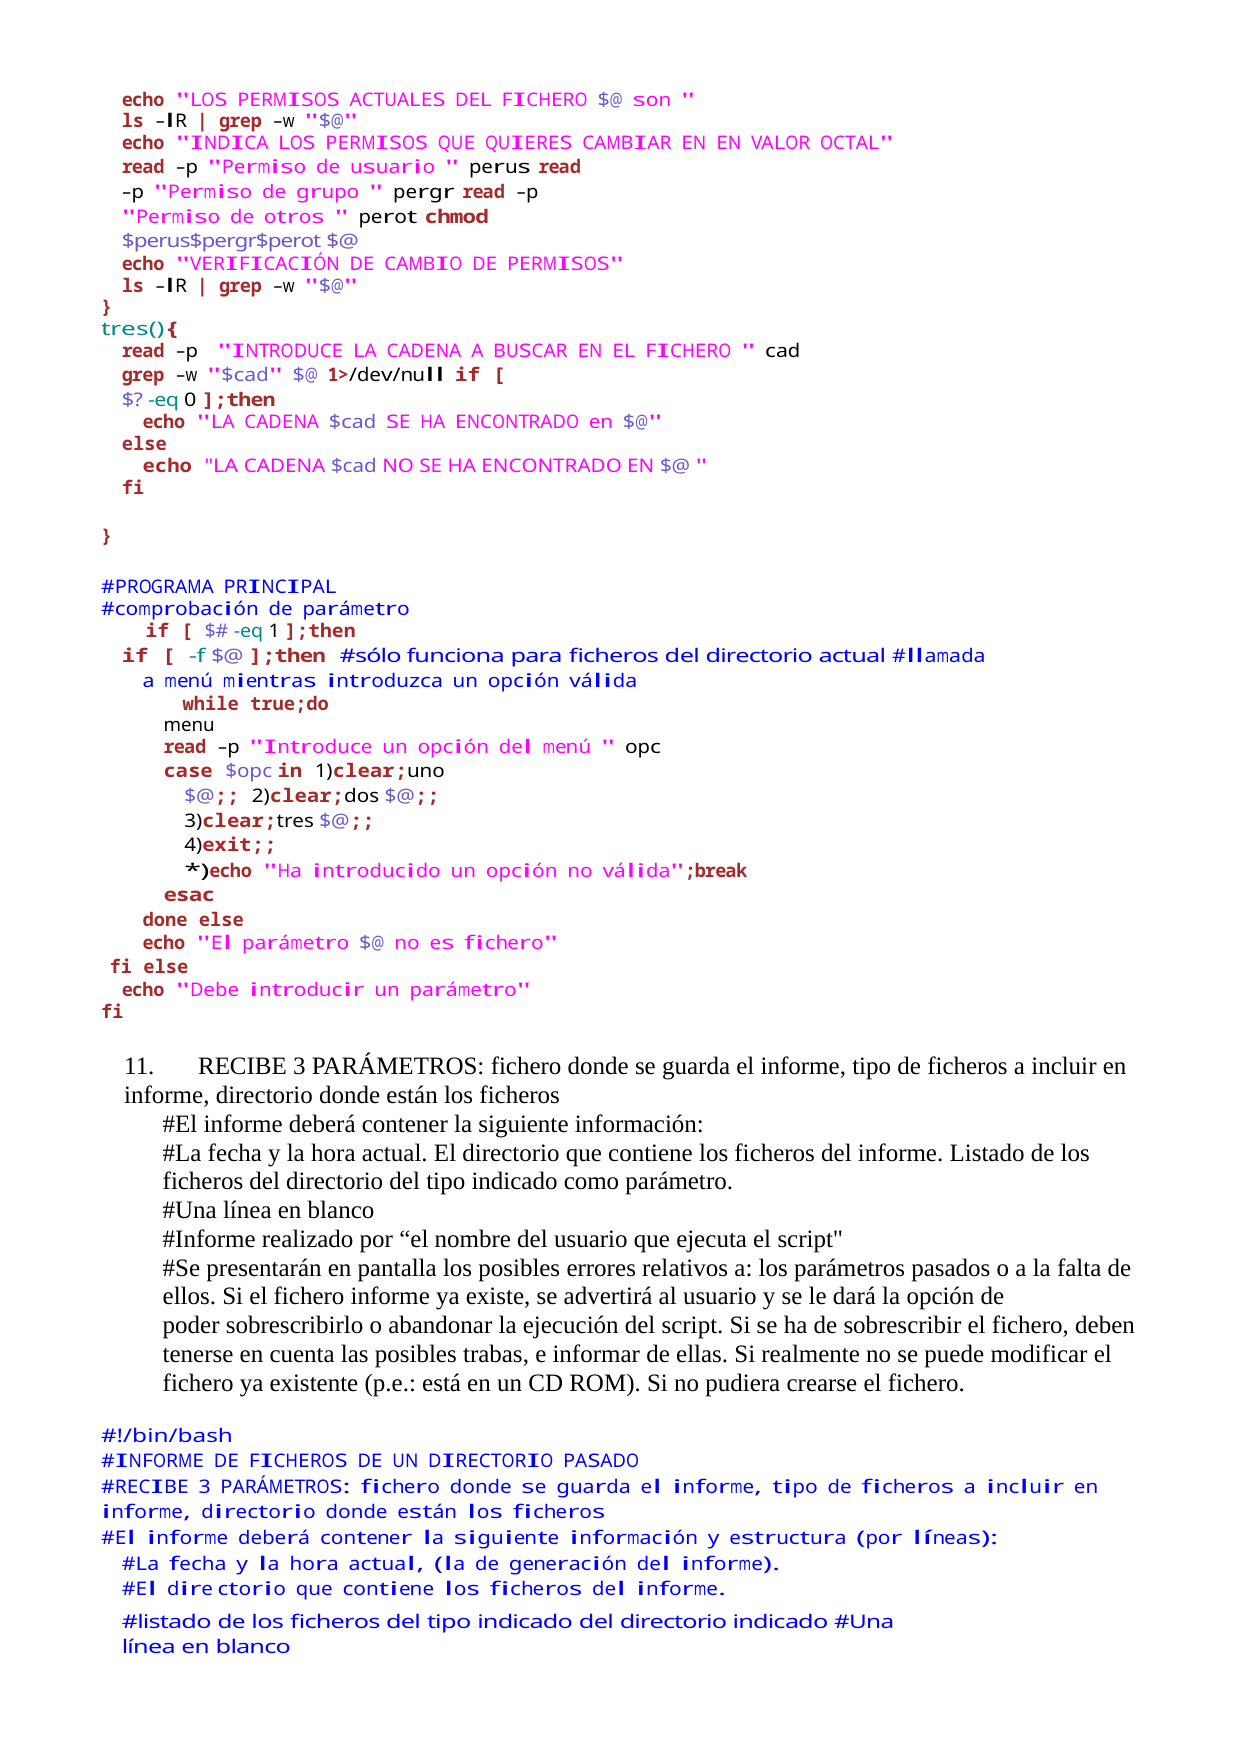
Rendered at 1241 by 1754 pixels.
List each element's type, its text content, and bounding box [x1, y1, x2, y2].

text echo "LA CADENA $cad NO SE HA ENCONTRADO EN $@ " [142, 455, 1152, 477]
text echo "VERIFICACIÓN DE CAMBIO DE PERMISOS" [122, 253, 1152, 275]
text fi else [88, 954, 255, 979]
text echo "Debe introducir un parámetro" [122, 979, 1152, 1001]
text #El informe deberá contener la siguiente información: [162, 1109, 1152, 1138]
text ls -lR | grep -w "$@" [122, 275, 1152, 297]
text menu [163, 715, 1152, 736]
text *)echo "Ha introducido un opción no válida";break esac [163, 857, 795, 907]
text while true;do [99, 693, 412, 715]
text #Se presentarán en pantalla los posibles errores relativos a: los parámetros pasados o a la falta de ellos. Si el fichero informe ya existe, se advertirá al usuario y se le dará la opción de [162, 1253, 1152, 1310]
text poder sobrescribirlo o abandonar la ejecución del script. Si se ha de sobrescribir el fichero, deben tenerse en cuenta las posibles trabas, e informar de ellas. Si realmente no se puede modificar el fichero ya existente (p.e.: está en un CD ROM). Si no pudiera crearse el fichero. [162, 1310, 1152, 1396]
text #!/bin/bash [101, 1422, 1152, 1447]
text #comprobación de parámetro [101, 599, 1152, 620]
text if [ $# -eq 1 ];then [99, 620, 401, 642]
list RECIBE 3 PARÁMETROS: fichero donde se guarda el informe, tipo de ficheros a incluir en informe, directorio donde están los ficheros [124, 1051, 1152, 1109]
text grep -w "$cad" $@ 1>/dev/null if [ $? -eq 0 ];then [122, 362, 522, 412]
text if [ -f $@ ];then #sólo funciona para ficheros del directorio actual #llamada a menú mientras introduzca un opción válida [122, 642, 988, 693]
text case $opc in 1)clear;uno $@;; 2)clear;dos $@;; 3)clear;tres $@;; 4)exit;; [163, 758, 462, 857]
text #Informe realizado por “el nombre del usuario que ejecuta el script" [162, 1224, 1152, 1253]
text done else [122, 907, 297, 932]
text echo "LA CADENA $cad SE HA ENCONTRADO en $@" [142, 412, 1152, 433]
text } [101, 297, 1152, 318]
text #INFORME DE FICHEROS DE UN DIRECTORIO PASADO [101, 1448, 1152, 1473]
text read -p "Permiso de usuario " perus read -p "Permiso de grupo " pergr read -p "Permiso de otros " perot chmod $perus$pergr$perot $@ [122, 154, 587, 253]
text ls -lR | grep -w "$@" [122, 110, 1152, 132]
text fi [101, 1001, 1152, 1023]
text #Una línea en blanco [162, 1195, 1152, 1224]
text tres(){ [101, 318, 1152, 340]
text #El dire ctorio que contiene los ficheros del informe. [122, 1576, 1152, 1601]
text echo "El parámetro $@ no es fichero" [142, 932, 1152, 954]
text } [101, 522, 1152, 547]
text echo "LOS PERMISOS ACTUALES DEL FICHERO $@ son " [122, 88, 1152, 110]
text read -p "INTRODUCE LA CADENA A BUSCAR EN EL FICHERO " cad [122, 340, 1152, 362]
text read -p "Introduce un opción del menú " opc [163, 736, 1152, 758]
text #La fecha y la hora actual. El directorio que contiene los ficheros del informe. Listado de los ficheros del directorio del tipo indicado como parámetro. [162, 1138, 1152, 1195]
text fi [122, 477, 1152, 498]
text else [122, 433, 1152, 455]
text #PROGRAMA PRINCIPAL [101, 573, 1152, 599]
text #El informe deberá contener la siguiente información y estructura (por líneas): #La fecha y la hora actual, (la de generación del informe). [101, 1524, 1019, 1575]
text #RECIBE 3 PARÁMETROS: fichero donde se guarda el informe, tipo de ficheros a incluir en informe, directorio donde están los ficheros [101, 1473, 1152, 1524]
text #listado de los ficheros del tipo indicado del directorio indicado #Una línea en blanco [122, 1608, 895, 1659]
text echo "INDICA LOS PERMISOS QUE QUIERES CAMBIAR EN EN VALOR OCTAL" [122, 132, 1152, 154]
